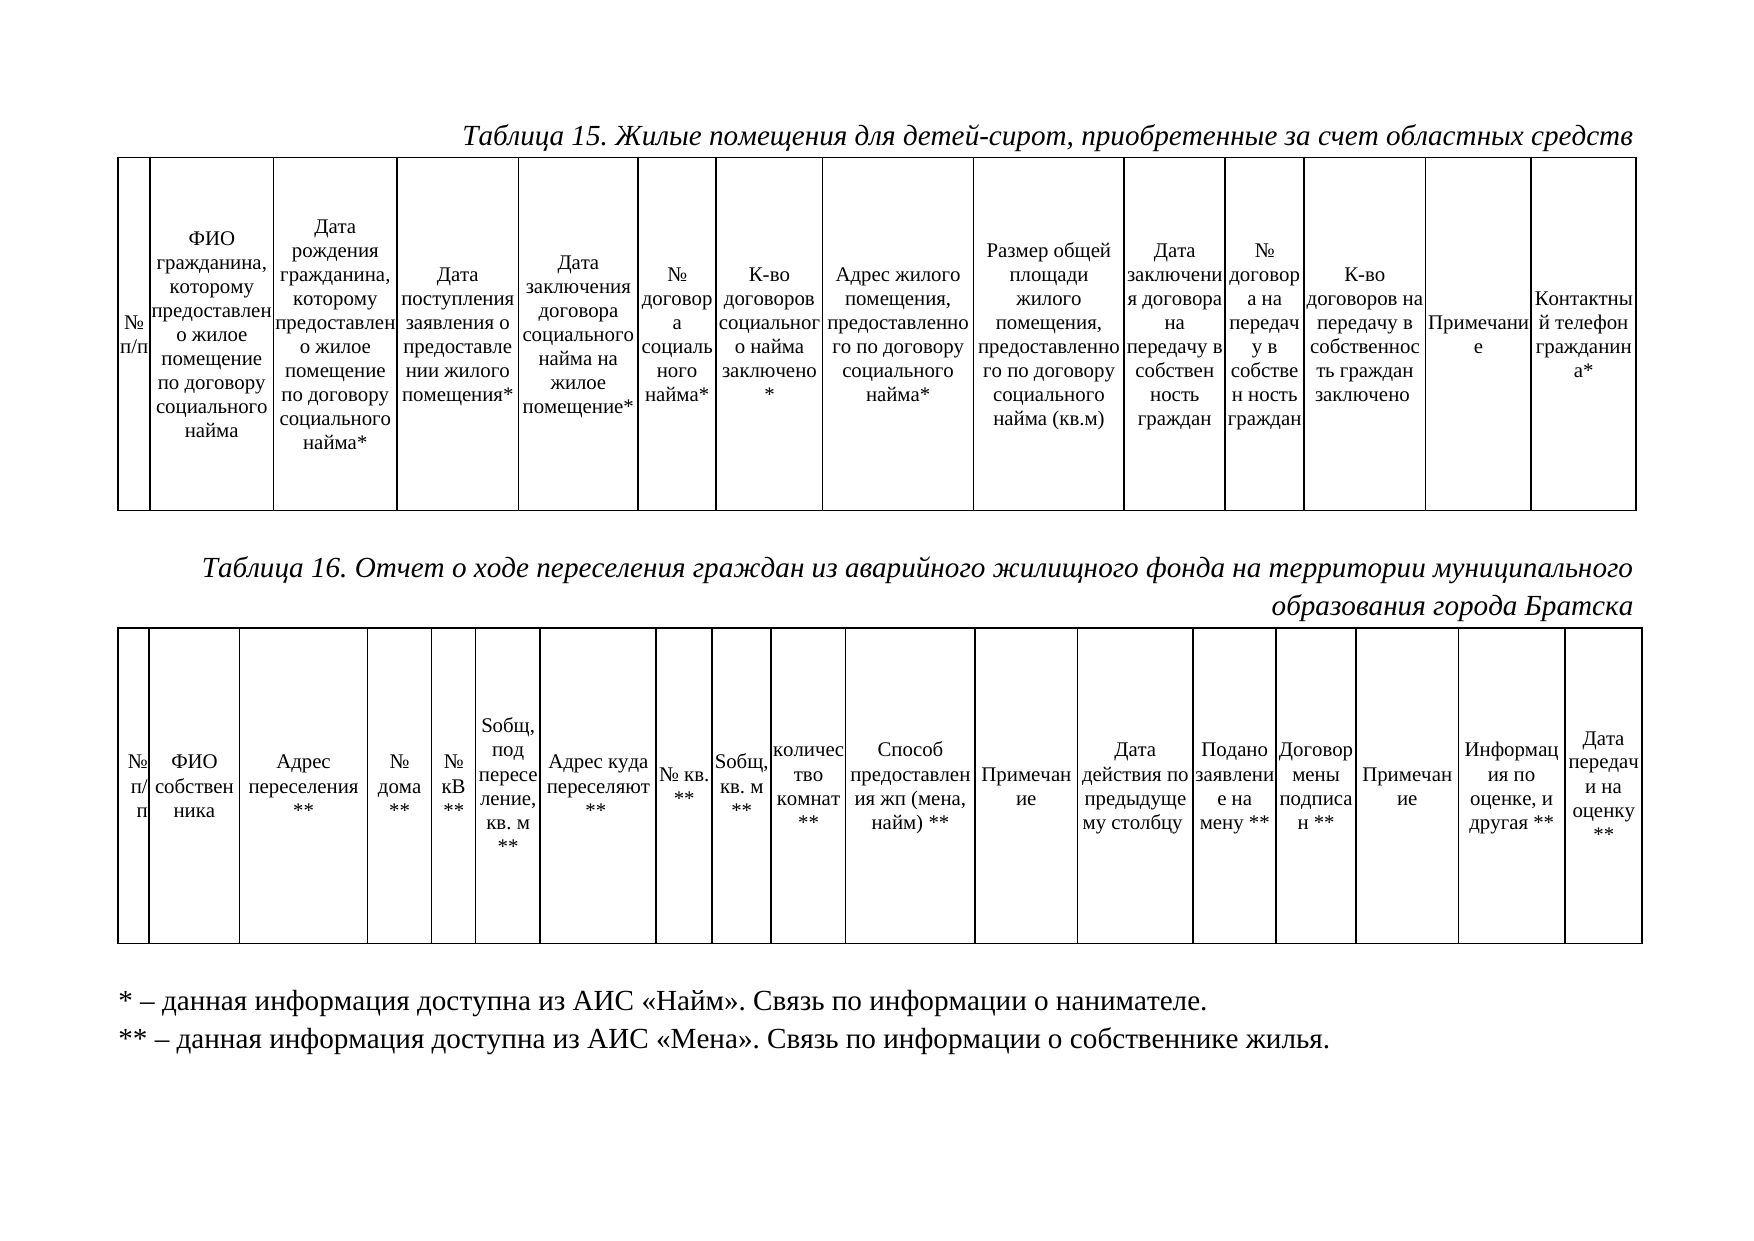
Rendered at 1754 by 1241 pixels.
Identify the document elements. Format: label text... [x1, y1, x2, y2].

table_header Контактный телефон гражданина* [1532, 158, 1635, 510]
table_header Примечание [976, 629, 1077, 943]
table_header Информация по оценке, и другая ** [1459, 629, 1564, 943]
table_header Примечание [1357, 629, 1458, 943]
text * – данная информация доступна из АИС «Найм». Связь по информации о нанимателе. [118, 983, 1636, 1016]
table_header Размер общей площади жилого помещения, предоставленного по договору социального найма (кв.м) [974, 158, 1123, 510]
table_header Sобщ, кв. м ** [713, 629, 770, 943]
table_header № дома ** [368, 629, 431, 943]
table_header Договор мены подписан ** [1277, 629, 1355, 943]
table_header Sобщ, под переселение, кв. м ** [476, 629, 539, 943]
table_header Дата заключения договора социального найма на жилое помещение* [519, 158, 637, 510]
table_header К-во договоров на передачу в собственность граждан заключено [1305, 158, 1425, 510]
table_header Адрес куда переселяют ** [541, 629, 655, 943]
table_header ФИО гражданина, которому предоставлено жилое помещение по договору социального найма [151, 158, 273, 510]
table_header № договора на передачу в собствен ность граждан [1226, 158, 1303, 510]
table_header Примечание [1426, 158, 1530, 510]
table_header Способ предоставления жп (мена, найм) ** [846, 629, 974, 943]
table_header Дата поступления заявления о предоставлении жилого помещения* [398, 158, 518, 510]
table_header Адрес переселения ** [240, 629, 367, 943]
text Таблица 15. Жилые помещения для детей-сирот, приобретенные за счет областных средств [118, 118, 1636, 152]
table_header № договора социаль ного найма* [639, 158, 715, 510]
table_header ФИО собственника [150, 629, 239, 943]
table_header К-во договоров социального найма заключено* [717, 158, 822, 510]
table_header Дата передачи на оценку ** [1566, 629, 1641, 943]
table_header Дата заключения договора на передачу в собствен ность граждан [1125, 158, 1224, 510]
table_header количество комнат ** [772, 629, 845, 943]
table_header Подано заявление на мену ** [1194, 629, 1275, 943]
text Таблица 16. Отчет о ходе переселения граждан из аварийного жилищного фонда на территории муниципального образования города Братска [118, 550, 1636, 622]
table_header № кВ ** [432, 629, 475, 943]
table_header № п/п [119, 158, 149, 510]
table_header Дата действия по предыдущему столбцу [1078, 629, 1192, 943]
table_header № п/п [119, 629, 148, 943]
table_header Дата рождения гражданина, которому предоставлено жилое помещение по договору социального найма* [274, 158, 396, 510]
table_header Адрес жилого помещения, предоставленного по договору социального найма* [823, 158, 973, 510]
text ** – данная информация доступна из АИС «Мена». Связь по информации о собственнике жилья. [118, 1021, 1636, 1055]
table_header № кв. ** [657, 629, 711, 943]
